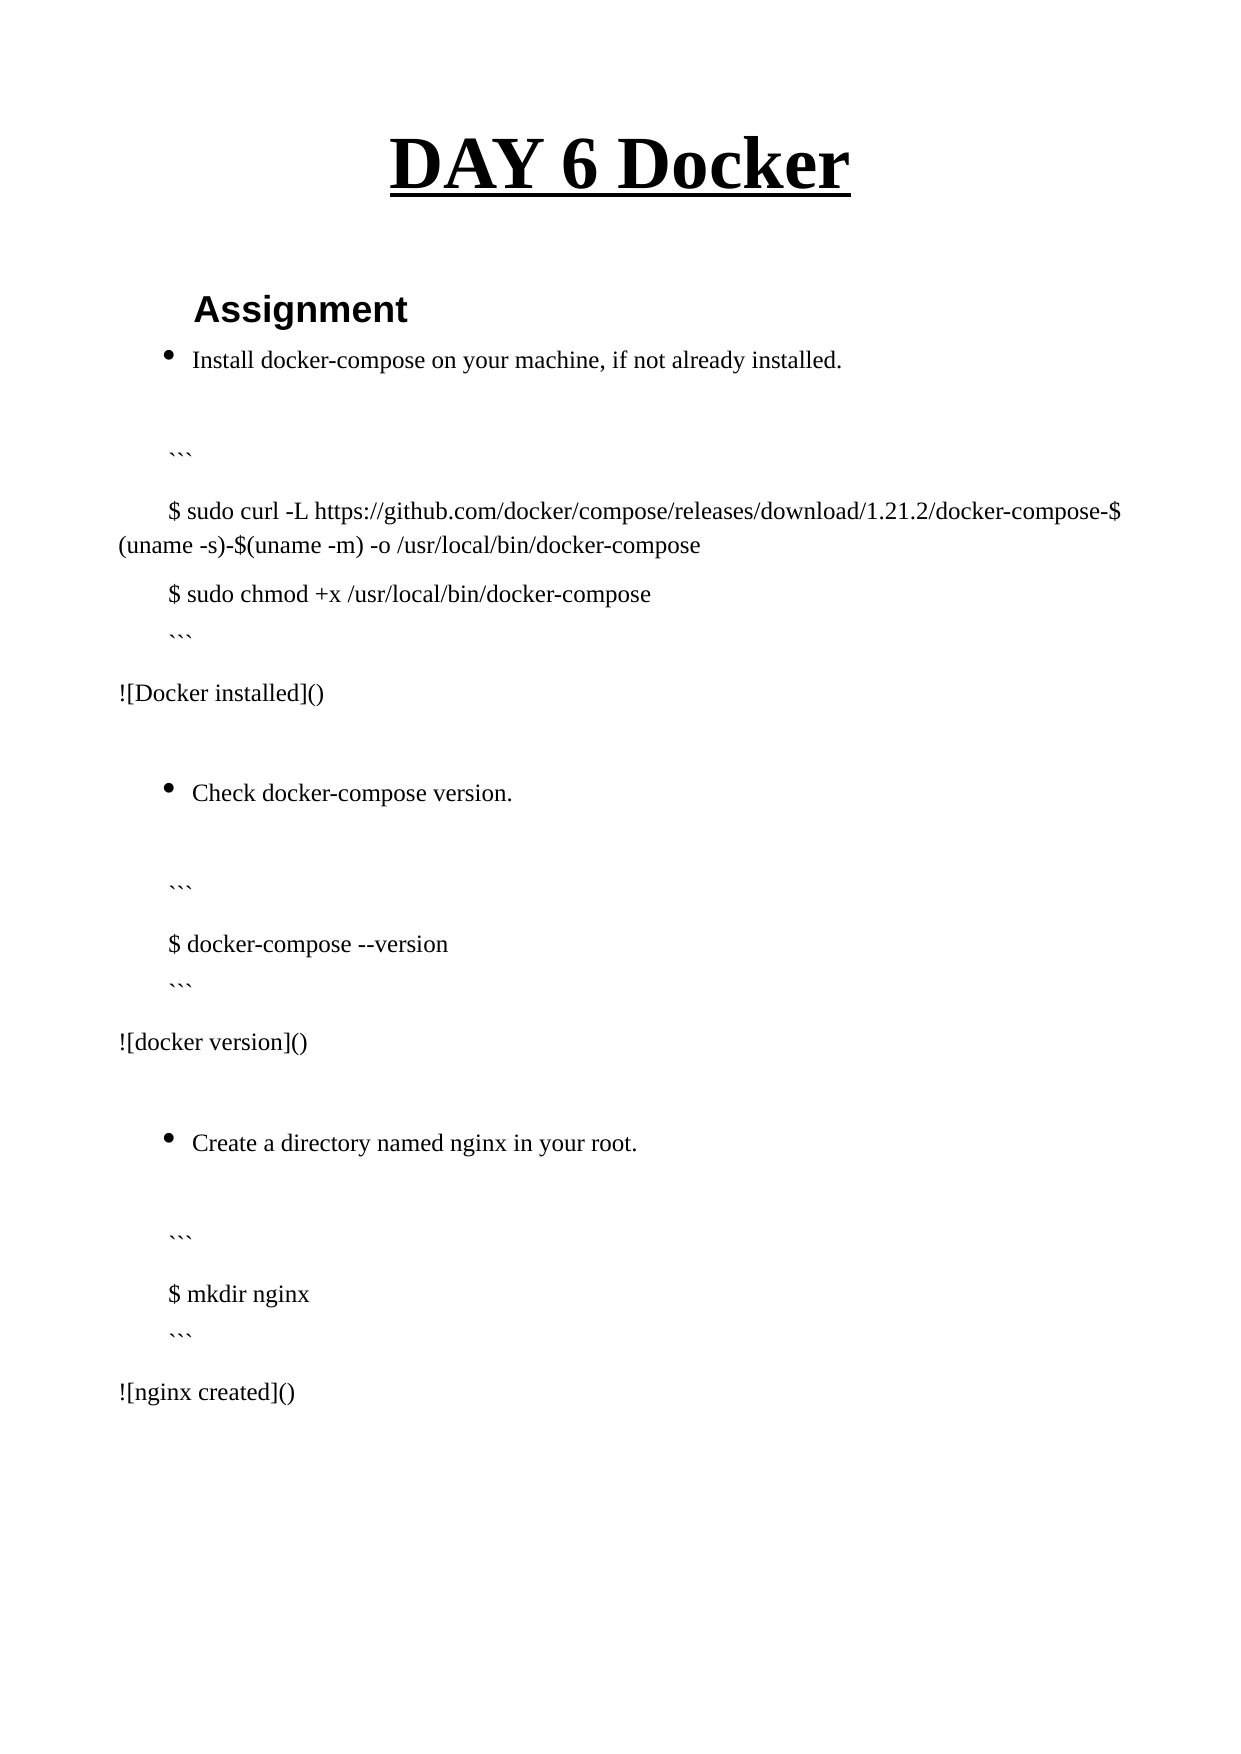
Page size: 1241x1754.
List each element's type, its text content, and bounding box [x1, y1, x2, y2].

list Check docker-compose version. [162, 776, 1122, 810]
text ![docker version]() [118, 1027, 1122, 1056]
text ![nginx created]() [118, 1377, 1122, 1406]
subtitle Assignment [156, 287, 1122, 330]
text ``` [118, 447, 1122, 476]
text ``` [118, 1230, 1122, 1259]
text $ docker-compose --version [118, 929, 1122, 958]
text ``` [118, 629, 1122, 657]
text ``` [118, 880, 1122, 909]
list Install docker-compose on your machine, if not already installed. [162, 342, 1122, 377]
list Create a directory named nginx in your root. [162, 1126, 1122, 1160]
text ``` [118, 978, 1122, 1007]
text $ sudo chmod +x /usr/local/bin/docker-compose [118, 579, 1122, 608]
text $ mkdir nginx [118, 1279, 1122, 1308]
text ``` [118, 1328, 1122, 1357]
text $ sudo curl -L https://github.com/docker/compose/releases/download/1.21.2/docker-compose-$(uname -s)-$(uname -m) -o /usr/local/bin/docker-compose [118, 496, 1122, 559]
text ![Docker installed]() [118, 678, 1122, 706]
text DAY 6 Docker [118, 118, 1122, 204]
